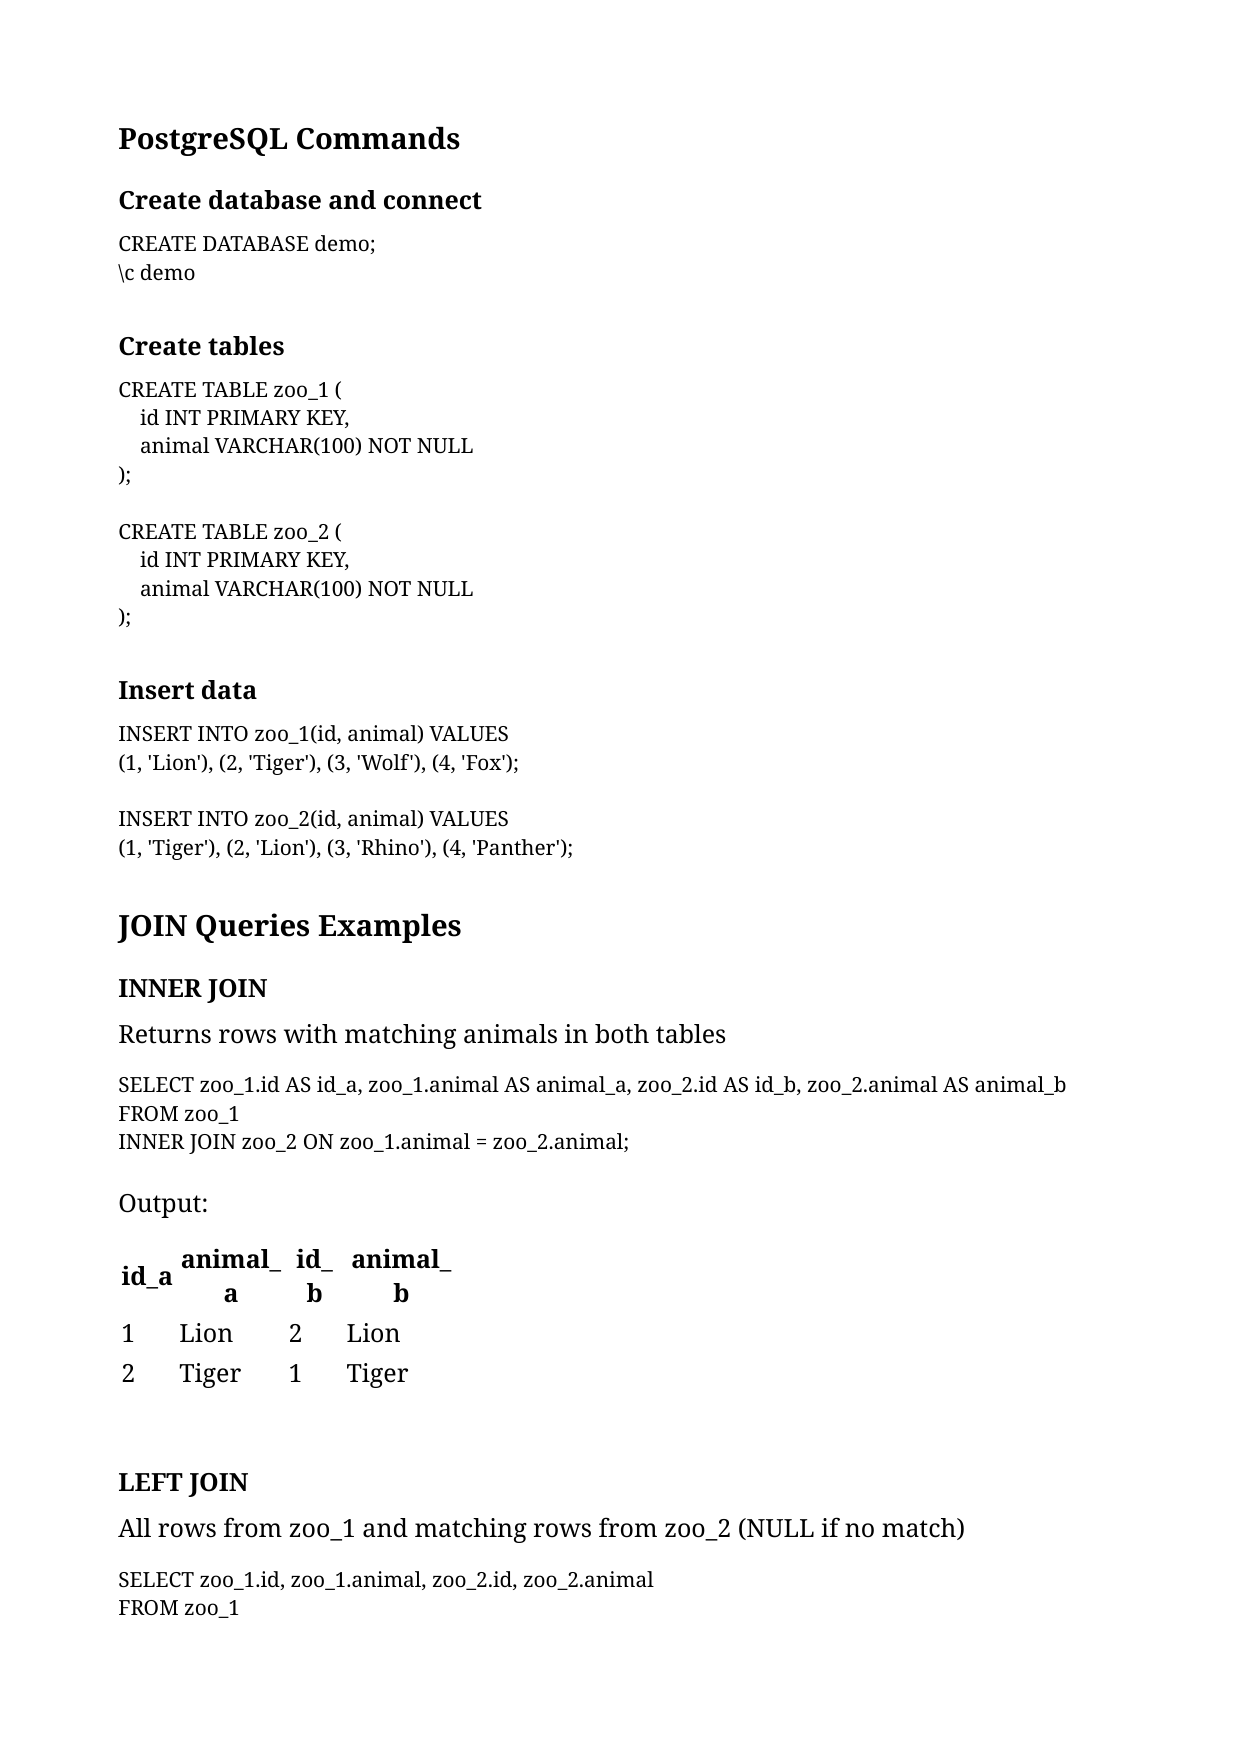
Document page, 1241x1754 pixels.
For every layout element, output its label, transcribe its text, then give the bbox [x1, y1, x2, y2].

subtitle Create database and connect [118, 183, 1122, 217]
table_cell Lion [344, 1313, 459, 1353]
text INSERT INTO zoo_1(id, animal) VALUES [118, 719, 1122, 748]
text animal VARCHAR(100) NOT NULL [118, 574, 1122, 602]
subtitle Create tables [118, 328, 1122, 362]
table_cell Tiger [176, 1353, 285, 1393]
text Returns rows with matching animals in both tables [118, 1017, 1122, 1051]
text (1, 'Tiger'), (2, 'Lion'), (3, 'Rhino'), (4, 'Panther'); [118, 833, 1122, 861]
table_header animal_a [176, 1239, 285, 1313]
subtitle LEFT JOIN [118, 1464, 1122, 1498]
text Output: [118, 1185, 1122, 1219]
text FROM zoo_1 [118, 1099, 1122, 1127]
text INSERT INTO zoo_2(id, animal) VALUES [118, 804, 1122, 833]
table_cell 1 [118, 1313, 176, 1353]
subtitle JOIN Queries Examples [118, 906, 1122, 945]
text (1, 'Lion'), (2, 'Tiger'), (3, 'Wolf'), (4, 'Fox'); [118, 748, 1122, 776]
text id INT PRIMARY KEY, [118, 403, 1122, 432]
text animal VARCHAR(100) NOT NULL [118, 432, 1122, 460]
text SELECT zoo_1.id AS id_a, zoo_1.animal AS animal_a, zoo_2.id AS id_b, zoo_2.animal AS animal_b [118, 1071, 1122, 1099]
text CREATE TABLE zoo_2 ( [118, 517, 1122, 545]
text ); [118, 460, 1122, 488]
text \c demo [118, 258, 1122, 286]
subtitle INNER JOIN [118, 970, 1122, 1004]
table_cell Tiger [344, 1353, 459, 1393]
table_header id_a [118, 1239, 176, 1313]
table_cell Lion [176, 1313, 285, 1353]
text CREATE DATABASE demo; [118, 229, 1122, 258]
table_header id_b [285, 1239, 343, 1313]
text INNER JOIN zoo_2 ON zoo_1.animal = zoo_2.animal; [118, 1127, 1122, 1156]
text FROM zoo_1 [118, 1593, 1122, 1622]
text ); [118, 602, 1122, 631]
text SELECT zoo_1.id, zoo_1.animal, zoo_2.id, zoo_2.animal [118, 1565, 1122, 1593]
text id INT PRIMARY KEY, [118, 545, 1122, 574]
table_header animal_b [344, 1239, 459, 1313]
table_cell 1 [285, 1353, 343, 1393]
subtitle Insert data [118, 673, 1122, 707]
text All rows from zoo_1 and matching rows from zoo_2 (NULL if no match) [118, 1511, 1122, 1545]
table_cell 2 [118, 1353, 176, 1393]
subtitle PostgreSQL Commands [118, 118, 1122, 158]
text CREATE TABLE zoo_1 ( [118, 375, 1122, 403]
table_cell 2 [285, 1313, 343, 1353]
